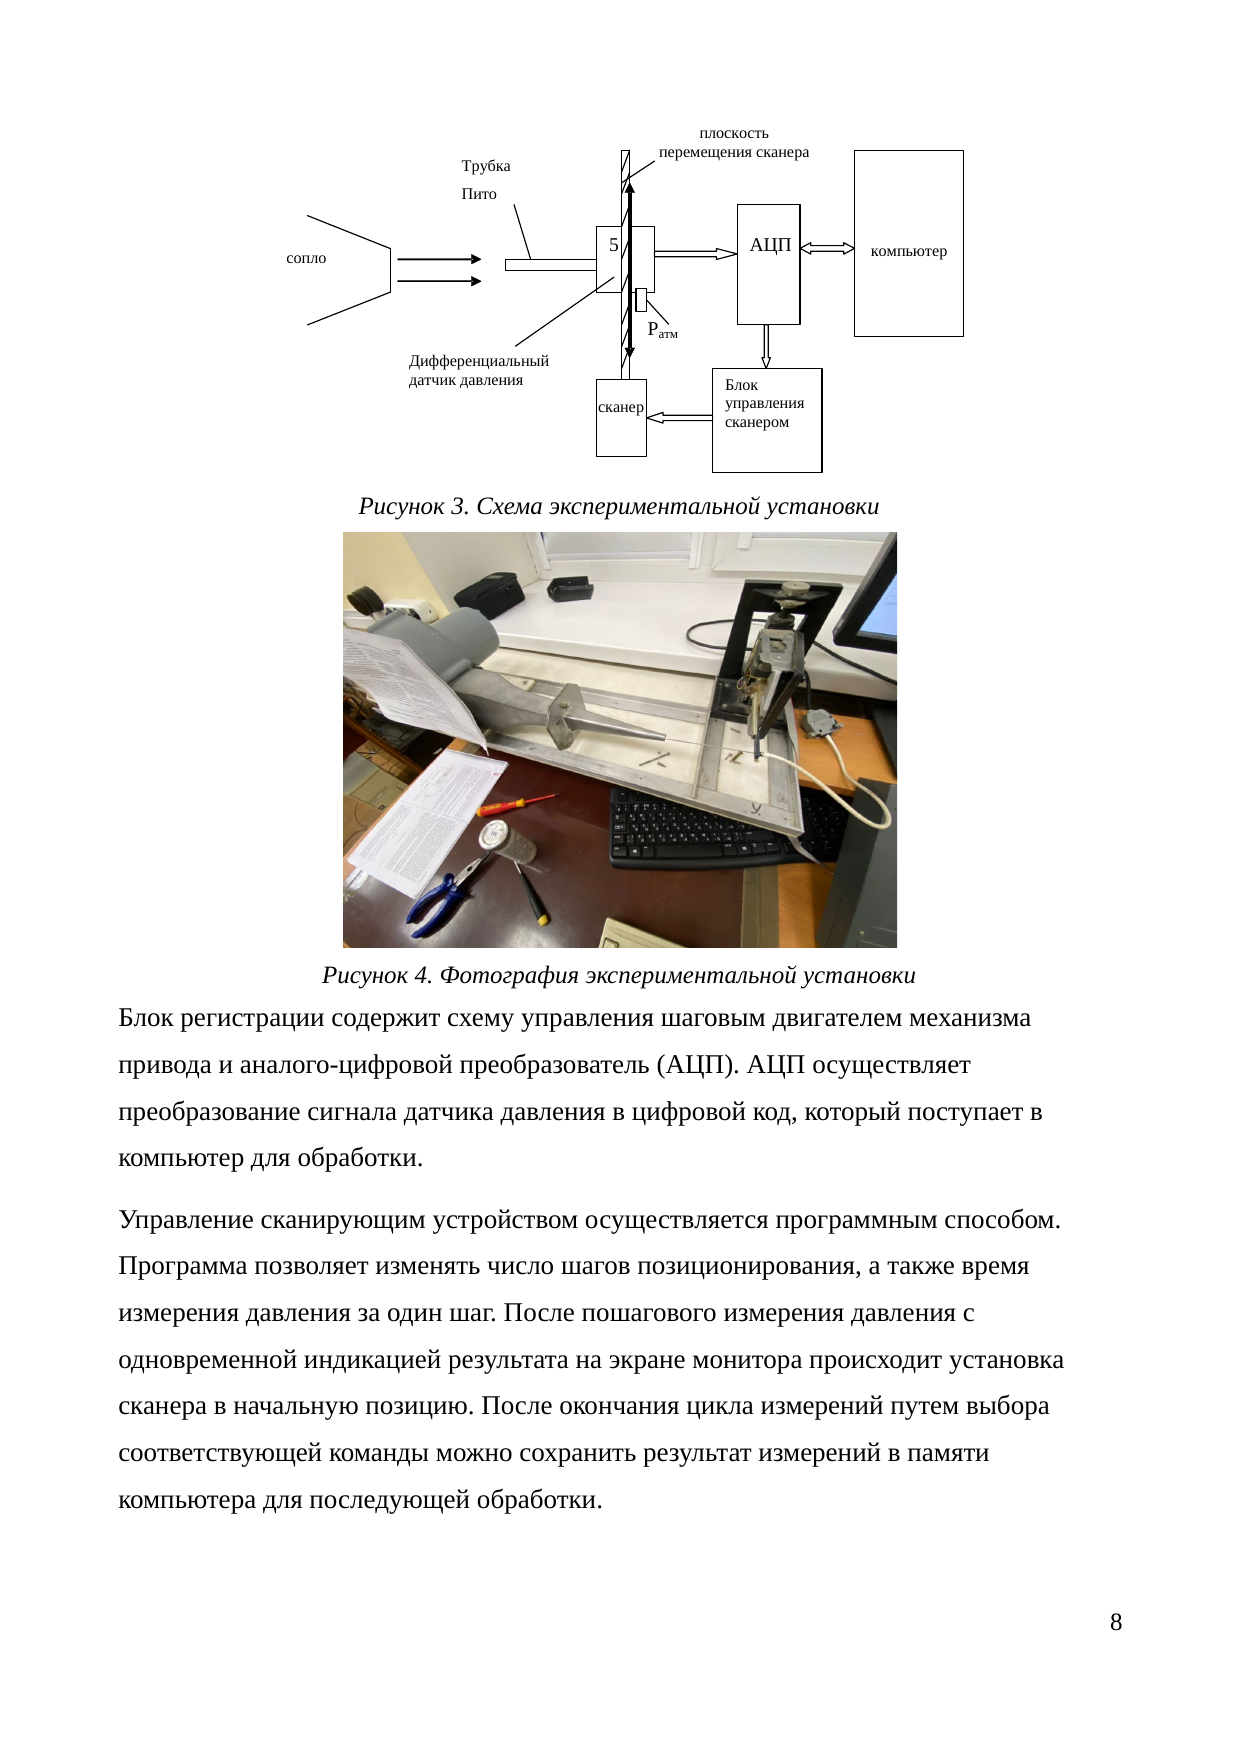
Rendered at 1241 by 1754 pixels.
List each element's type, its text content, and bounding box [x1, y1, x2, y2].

text Управление сканирующим устройством осуществляется программным способом. Программа позволяет изменять число шагов позиционирования, а также время измерения давления за один шаг. После пошагового измерения давления с одновременной индикацией результата на экране монитора происходит установка сканера в начальную позицию. После окончания цикла измерений путем выбора соответствующей команды можно сохранить результат измерений в памяти компьютера для последующей обработки. [118, 1203, 1122, 1514]
text Рисунок 3. Схема экспериментальной установки [118, 491, 1122, 520]
text Блок регистрации содержит схему управления шаговым двигателем механизма привода и аналого-цифровой преобразователь (АЦП). АЦП осуществляет преобразование сигнала датчика давления в цифровой код, который поступает в компьютер для обработки. [118, 1001, 1122, 1173]
text Рисунок 4. Фотография экспериментальной установки [118, 960, 1122, 989]
picture [343, 532, 898, 948]
